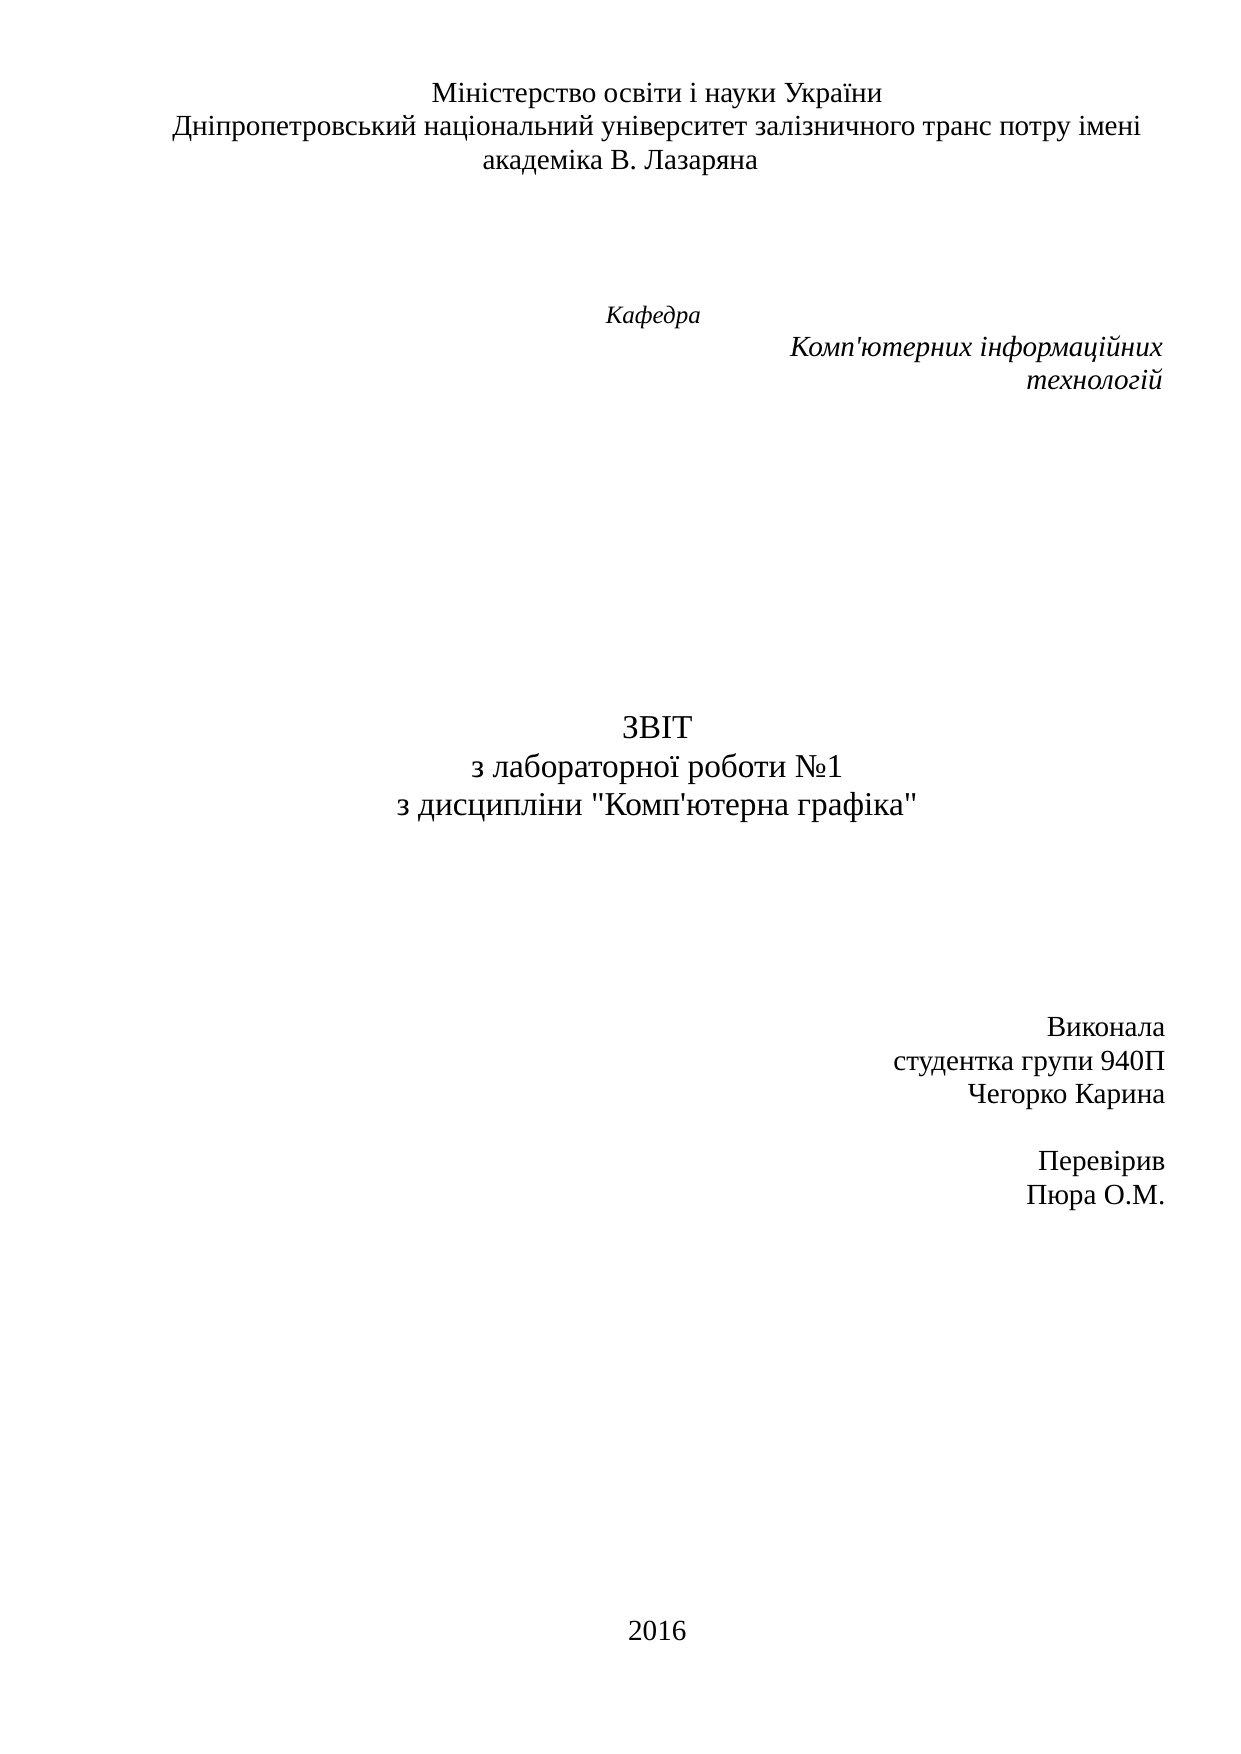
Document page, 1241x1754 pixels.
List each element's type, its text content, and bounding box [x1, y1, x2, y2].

text Міністерство освіти і науки України [75, 75, 1165, 108]
text Чегорко Карина [75, 1076, 1165, 1110]
text 2016 [75, 1613, 1165, 1647]
text Дніпропетровський національний університет залізничного транс потру iменi академіка В. Лазаряна [75, 108, 1165, 176]
text Кафедра [606, 300, 1165, 329]
text Виконала [75, 1009, 1165, 1043]
text Комп'ютерних інформаційних технологій [606, 329, 1165, 396]
text з дисципліни "Комп'ютерна графiка" [75, 784, 1165, 822]
text з лабораторної роботи №1 [75, 746, 1165, 784]
text Перевірив [75, 1143, 1165, 1177]
text ЗВІТ [75, 707, 1165, 746]
text Пюра О.М. [75, 1177, 1165, 1211]
text студентка групи 940П [75, 1043, 1165, 1076]
